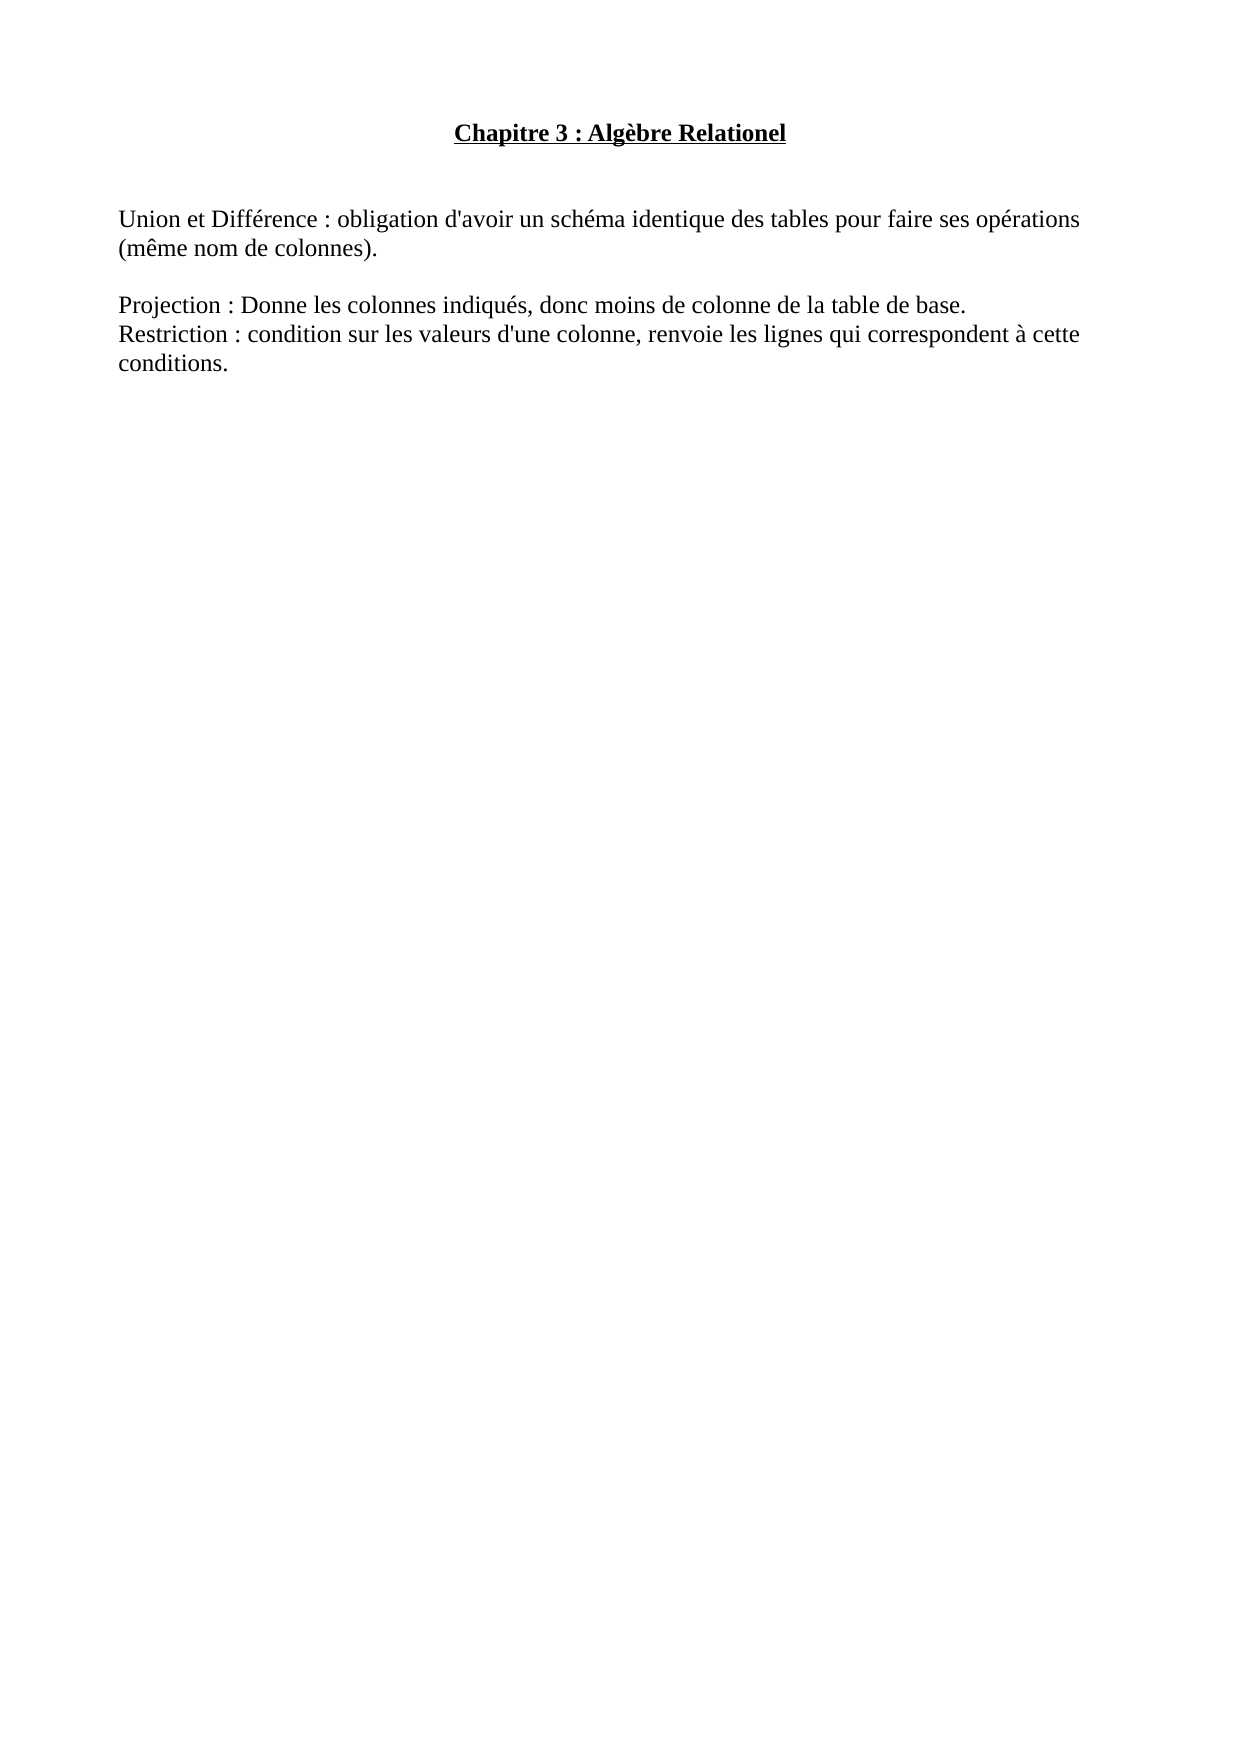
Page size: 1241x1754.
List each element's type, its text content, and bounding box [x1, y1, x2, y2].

text Union et Différence : obligation d'avoir un schéma identique des tables pour faire ses opérations (même nom de colonnes). [118, 204, 1122, 262]
text Projection : Donne les colonnes indiqués, donc moins de colonne de la table de base. [118, 291, 1122, 319]
text Restriction : condition sur les valeurs d'une colonne, renvoie les lignes qui correspondent à cette conditions. [118, 319, 1122, 377]
text Chapitre 3 : Algèbre Relationel [118, 118, 1122, 147]
